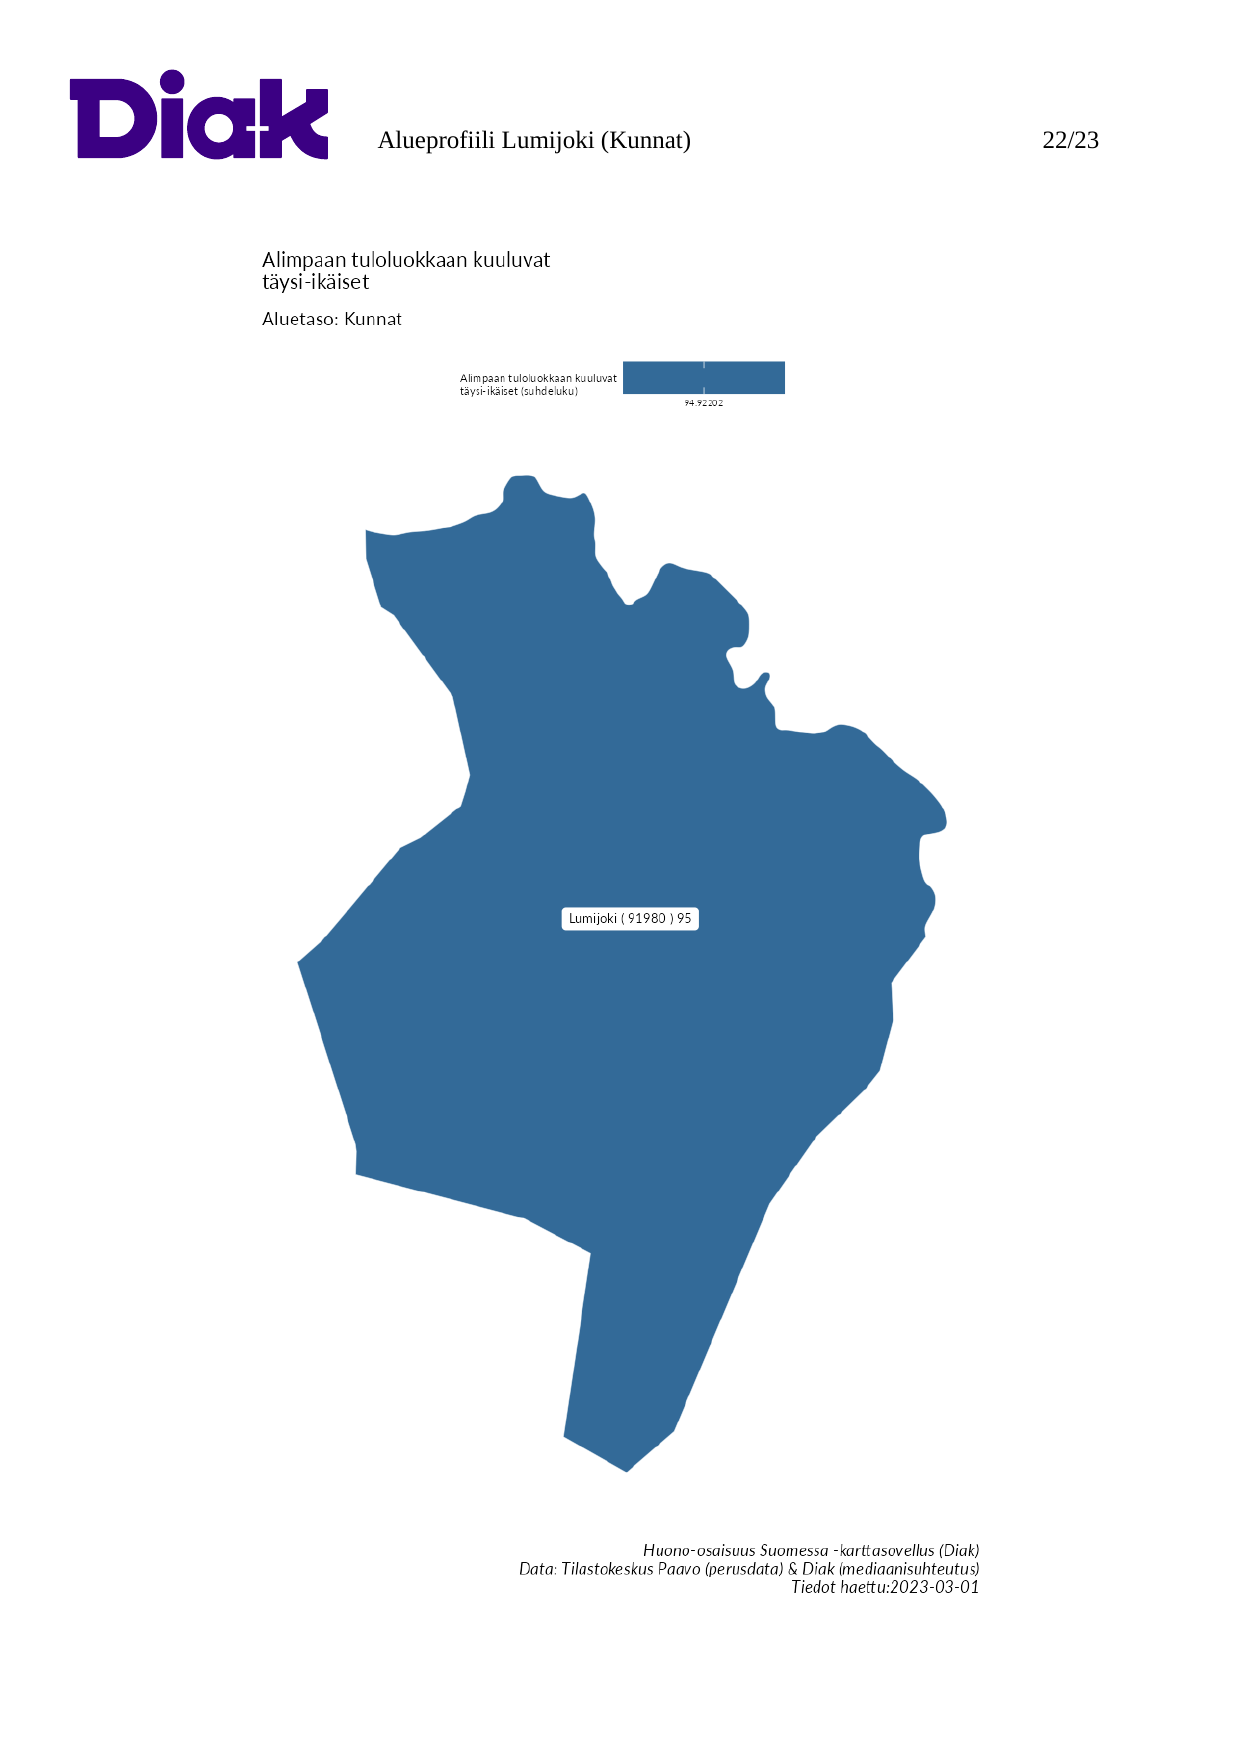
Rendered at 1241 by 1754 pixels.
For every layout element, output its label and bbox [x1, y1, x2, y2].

picture [61, 196, 1179, 1651]
